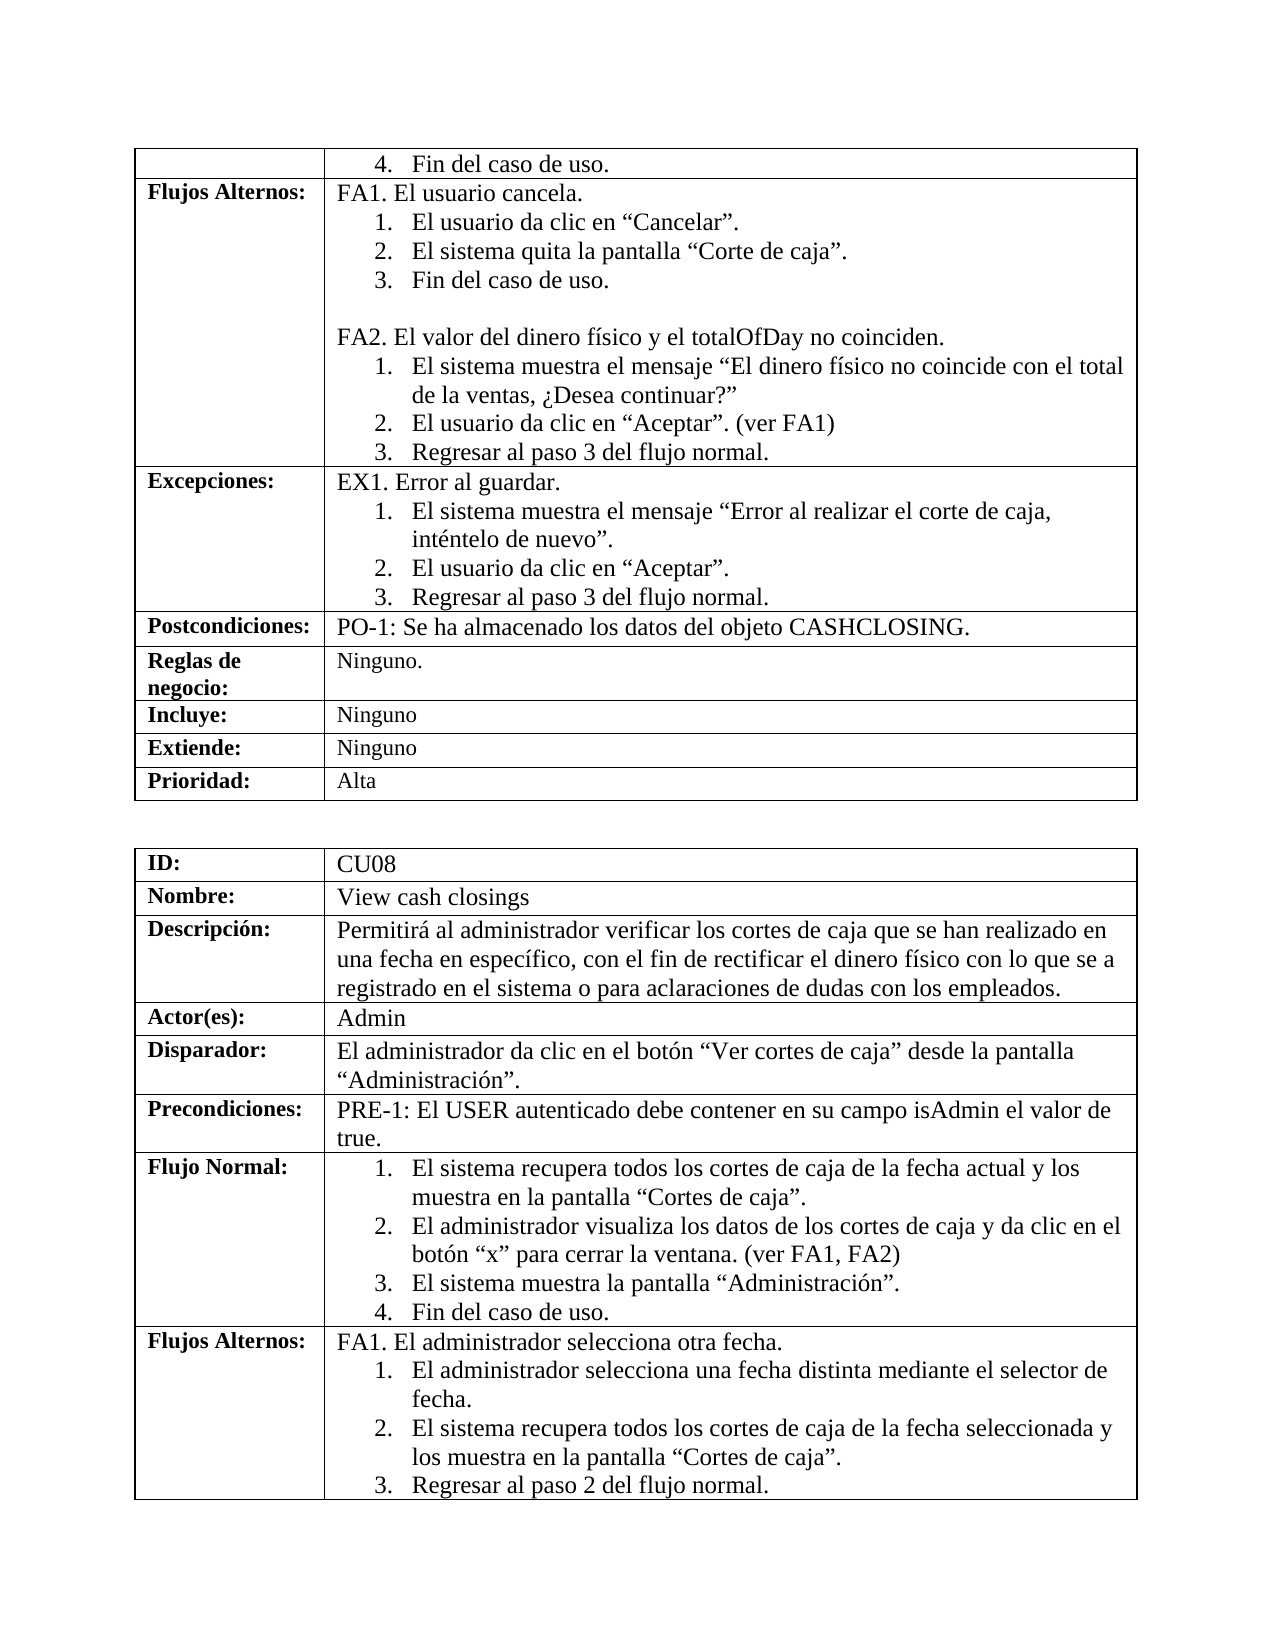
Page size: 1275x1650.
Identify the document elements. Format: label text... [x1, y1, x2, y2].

table_cell FA1. El administrador selecciona otra fecha. El administrador selecciona una fecha distinta mediante el selector de fecha. El sistema recupera todos los cortes de caja de la fecha seleccionada y los muestra en la pantalla “Cortes de caja”. Regresar al paso 2 del flujo normal. [325, 1327, 1136, 1499]
table_cell Incluye: [136, 701, 324, 733]
table_cell El sistema recupera todos los cortes de caja de la fecha actual y los muestra en la pantalla “Cortes de caja”. El administrador visualiza los datos de los cortes de caja y da clic en el botón “x” para cerrar la ventana. (ver FA1, FA2) El sistema muestra la pantalla “Administración”. Fin del caso de uso. [325, 1153, 1136, 1326]
table_cell EX1. Error al guardar. El sistema muestra el mensaje “Error al realizar el corte de caja, inténtelo de nuevo”. El usuario da clic en “Aceptar”. Regresar al paso 3 del flujo normal. [325, 467, 1136, 611]
table_cell PO-1: Se ha almacenado los datos del objeto CASHCLOSING. [325, 612, 1136, 646]
table_cell Reglas de negocio: [136, 647, 324, 700]
table_cell Nombre: [136, 882, 324, 914]
table_cell Flujos Alternos: [136, 1327, 324, 1499]
table_cell Descripción: [136, 916, 324, 1002]
table_cell El administrador da clic en el botón “Ver cortes de caja” desde la pantalla “Administración”. [325, 1036, 1136, 1094]
table_cell Ninguno. [325, 647, 1136, 700]
table_header ID: [136, 849, 324, 881]
table_cell Admin [325, 1003, 1136, 1035]
table_cell Permitirá al administrador verificar los cortes de caja que se han realizado en una fecha en específico, con el fin de rectificar el dinero físico con lo que se a registrado en el sistema o para aclaraciones de dudas con los empleados. [325, 916, 1136, 1002]
table_cell Flujo Normal: [136, 1153, 324, 1326]
table_cell FA1. El usuario cancela. El usuario da clic en “Cancelar”. El sistema quita la pantalla “Corte de caja”. Fin del caso de uso. FA2. El valor del dinero físico y el totalOfDay no coinciden. El sistema muestra el mensaje “El dinero físico no coincide con el total de la ventas, ¿Desea continuar?” El usuario da clic en “Aceptar”. (ver FA1) Regresar al paso 3 del flujo normal. [325, 179, 1136, 466]
table_cell Flujos Alternos: [136, 179, 324, 466]
table_cell Disparador: [136, 1036, 324, 1094]
table_cell Alta [325, 768, 1136, 800]
table_cell [136, 149, 324, 177]
table_cell Postcondiciones: [136, 612, 324, 646]
table_cell Extiende: [136, 734, 324, 767]
table_cell Excepciones: [136, 467, 324, 611]
table_cell Actor(es): [136, 1003, 324, 1035]
table_cell View cash closings [325, 882, 1136, 914]
table_cell Precondiciones: [136, 1095, 324, 1152]
table_cell El sistema recupera las ventas del día actual en las que en su campo userToGenerateSale contenga el nombre del usuario actual y realiza una sumatoria de los resultados de la multiplicación de valores de los campos unitPrice y unitsSold de cada producto de cada venta, finalmente, lo almacena en la variable totalOfDay y muestra su valor en la pantalla “Corte de caja”. El usuario cuenta el dinero físico y lo escribe en el recuadro “Dinero físico”, posteriormente, da clic en el botón “Aceptar”. (ver FA1) El sistema verifica que los datos del dinero físico y el valor de totalOfDay sean iguales, crea un objeto CASHCLOSING y en el establece el nombre del usuario actual, fecha actual, el monto de la venta del día y el monto de dinero registrado por el usuario, posteriormente lo almacena mediante el CashClosingRepository, finalmente, muestra el mensaje “Corte de caja realizado”. (ver FA2, EX1). Fin del caso de uso. [325, 149, 1136, 177]
table_header CU08 [325, 849, 1136, 881]
table_cell PRE-1: El USER autenticado debe contener en su campo isAdmin el valor de true. [325, 1095, 1136, 1152]
table_cell Ninguno [325, 734, 1136, 767]
table_cell Prioridad: [136, 768, 324, 800]
table_cell Ninguno [325, 701, 1136, 733]
